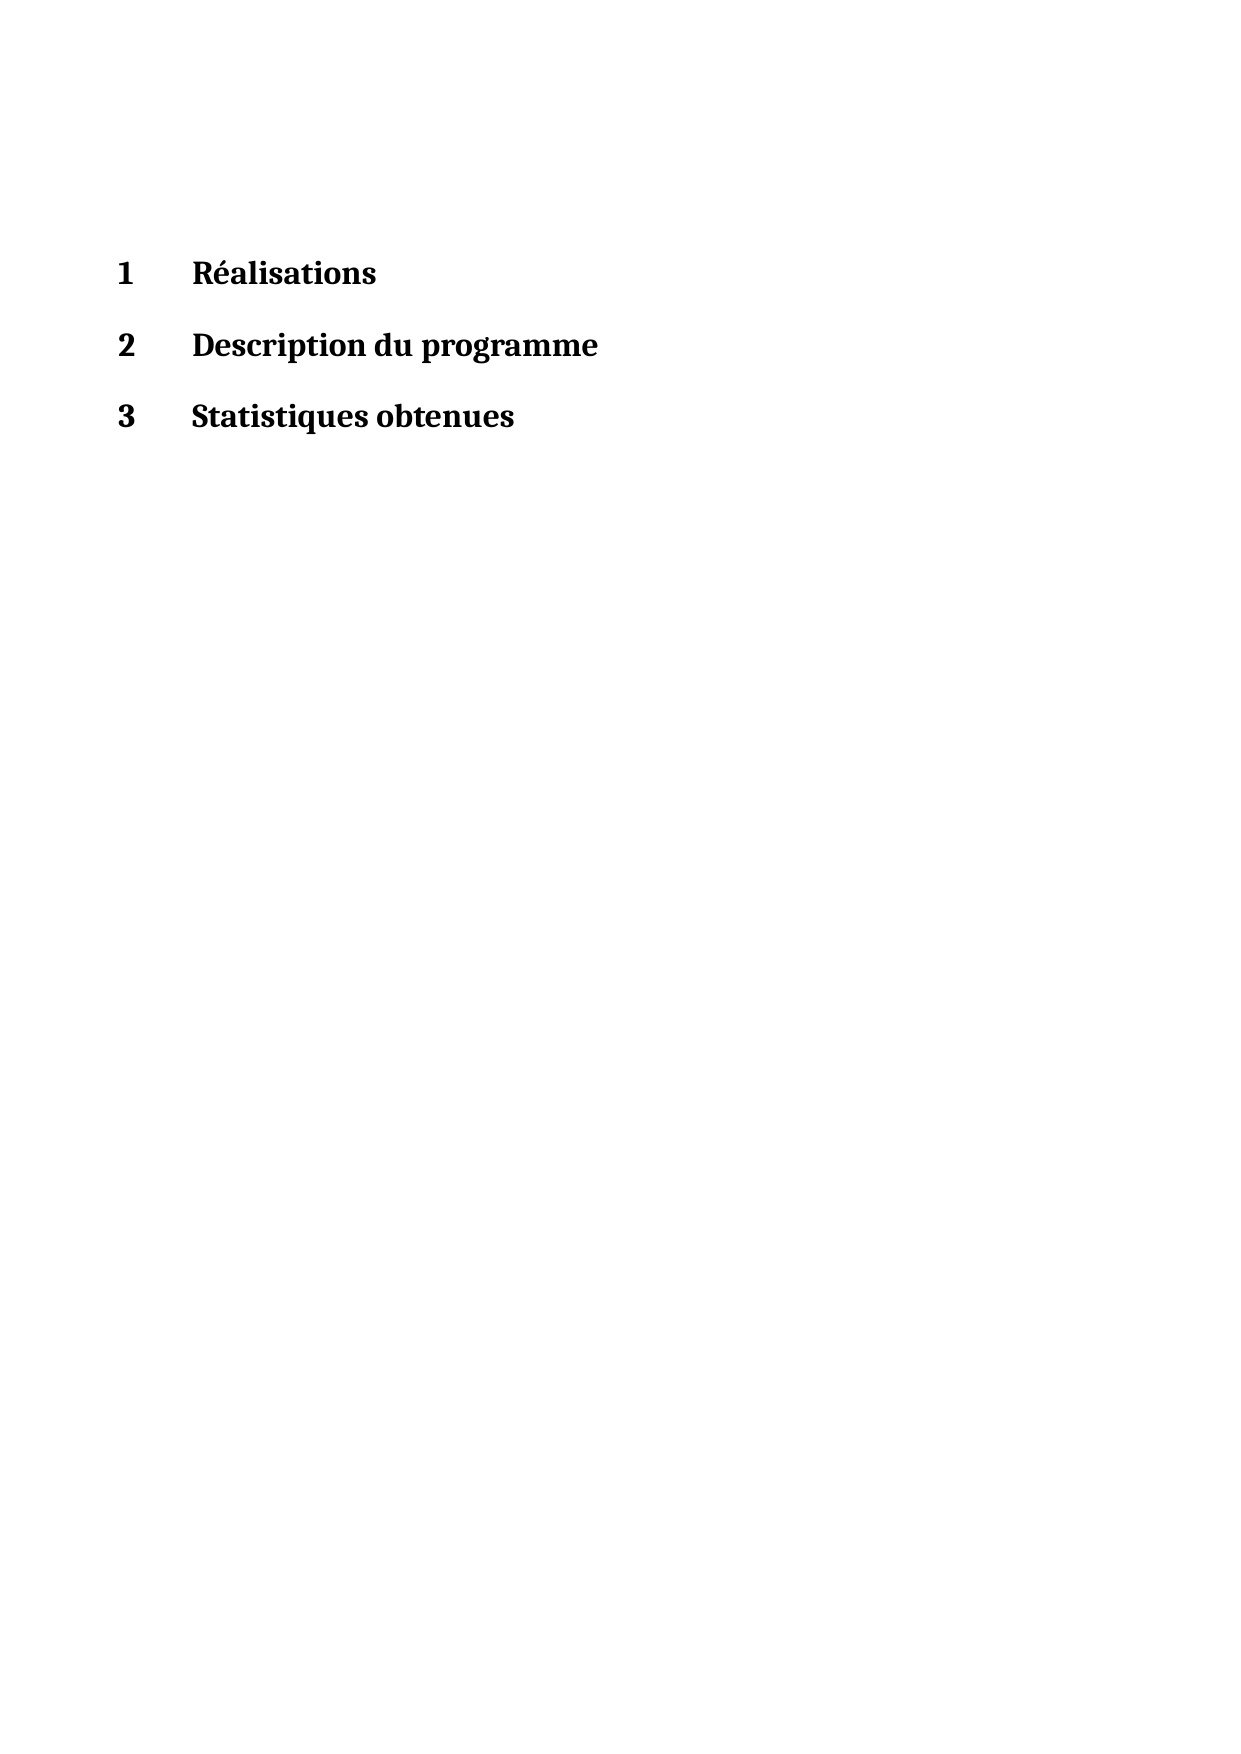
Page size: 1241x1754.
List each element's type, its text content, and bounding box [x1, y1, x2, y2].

subtitle Statistiques obtenues [118, 398, 1122, 436]
subtitle Réalisations [118, 254, 1122, 292]
subtitle Description du programme [118, 326, 1122, 364]
